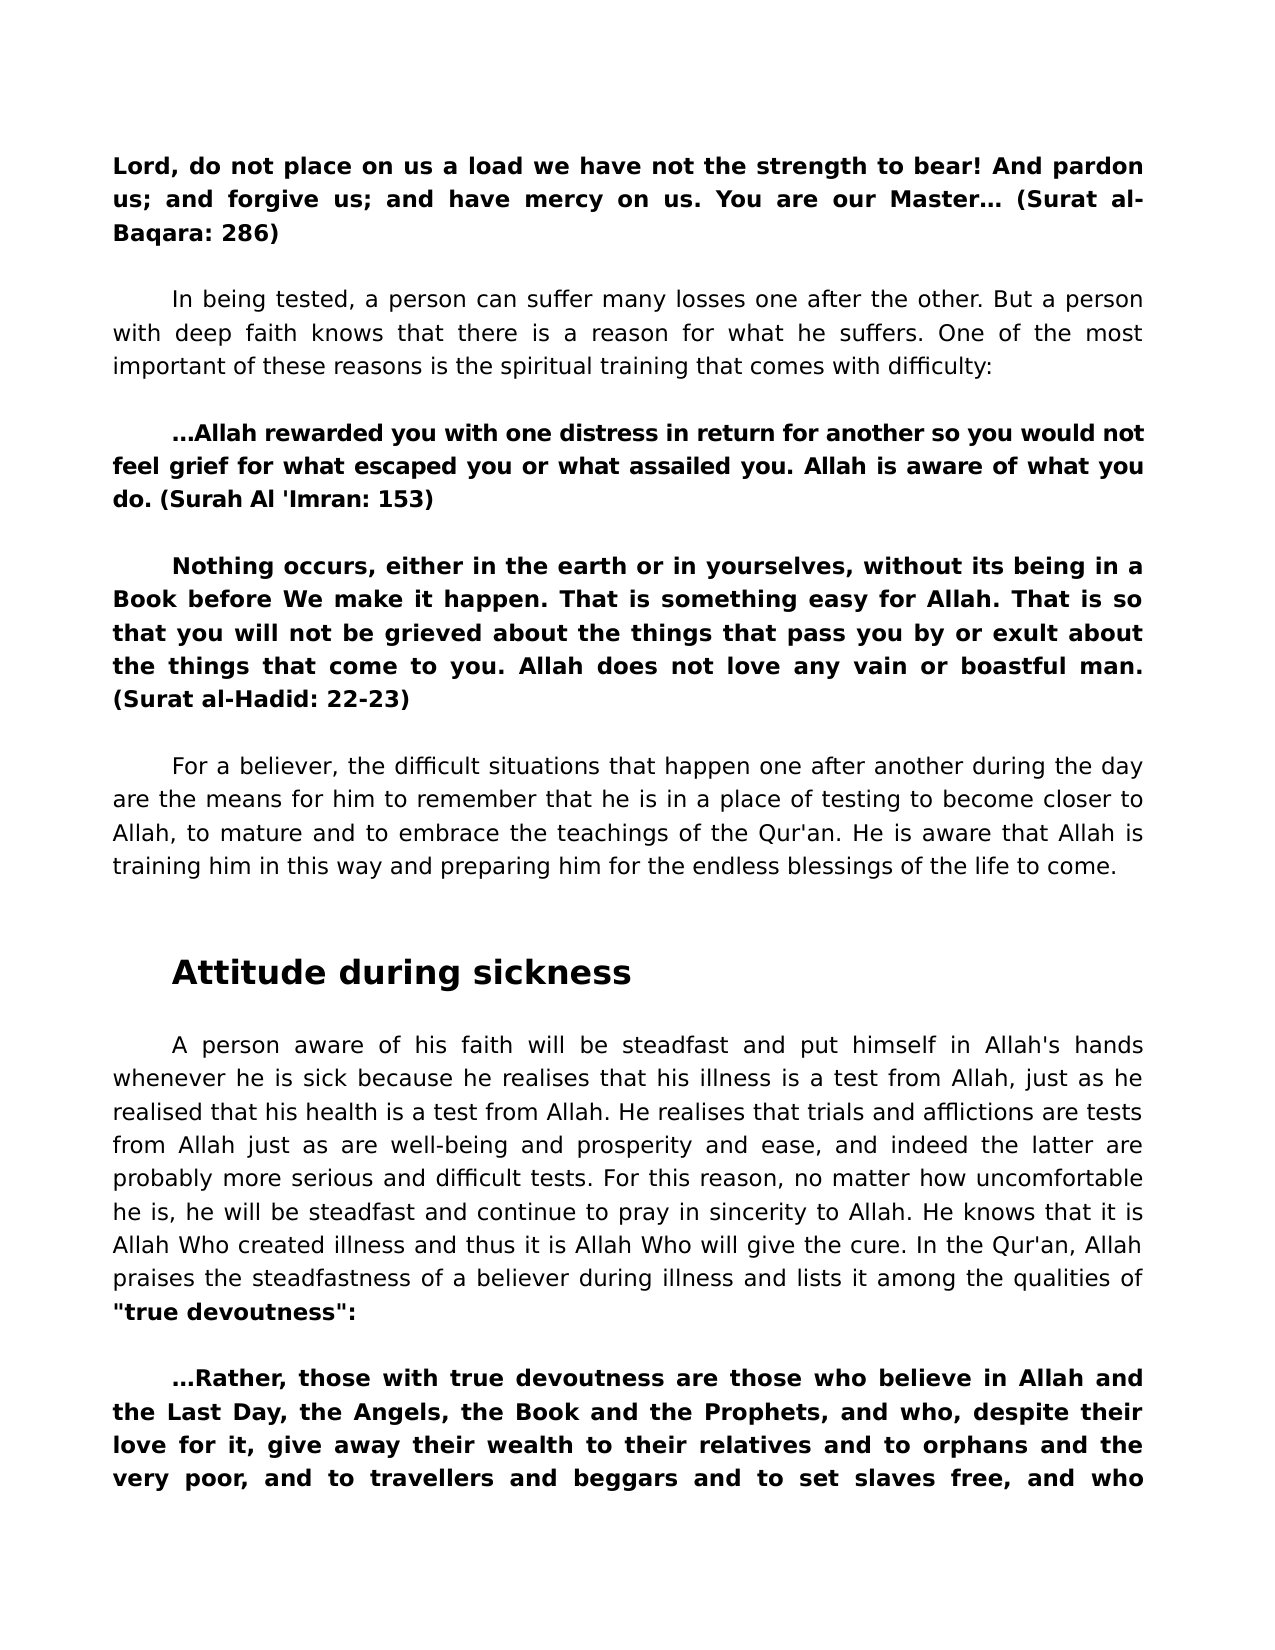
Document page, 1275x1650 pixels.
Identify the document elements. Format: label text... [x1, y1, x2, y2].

text In being tested, a person can suffer many losses one after the other. But a person with deep faith knows that there is a reason for what he suffers. One of the most important of these reasons is the spiritual training that comes with difficulty: [112, 281, 1145, 381]
text Nothing occurs, either in the earth or in yourselves, without its being in a Book before We make it happen. That is something easy for Allah. That is so that you will not be grieved about the things that pass you by or exult about the things that come to you. Allah does not love any vain or boastful man. (Surat al-Hadid: 22-23) [112, 548, 1145, 714]
text …Rather, those with true devoutness are those who believe in Allah and the Last Day, the Angels, the Book and the Prophets, and who, despite their love for it, give away their wealth to their relatives and to orphans and the very poor, and to travellers and beggars and to set slaves free, and who [112, 1360, 1145, 1493]
text Attitude during sickness [112, 948, 1145, 993]
text …Allah rewarded you with one distress in return for another so you would not feel grief for what escaped you or what assailed you. Allah is aware of what you do. (Surah Al 'Imran: 153) [112, 414, 1145, 514]
text For a believer, the difficult situations that happen one after another during the day are the means for him to remember that he is in a place of testing to become closer to Allah, to mature and to embrace the teachings of the Qur'an. He is aware that Allah is training him in this way and preparing him for the endless blessings of the life to come. [112, 748, 1145, 881]
text A person aware of his faith will be steadfast and put himself in Allah's hands whenever he is sick because he realises that his illness is a test from Allah, just as he realised that his health is a test from Allah. He realises that trials and afflictions are tests from Allah just as are well-being and prosperity and ease, and indeed the latter are probably more serious and difficult tests. For this reason, no matter how uncomfortable he is, he will be steadfast and continue to pray in sincerity to Allah. He knows that it is Allah Who created illness and thus it is Allah Who will give the cure. In the Qur'an, Allah praises the steadfastness of a believer during illness and lists it among the qualities of "true devoutness": [112, 1027, 1145, 1327]
text Lord, do not place on us a load we have not the strength to bear! And pardon us; and forgive us; and have mercy on us. You are our Master… (Surat al-Baqara: 286) [112, 148, 1145, 248]
